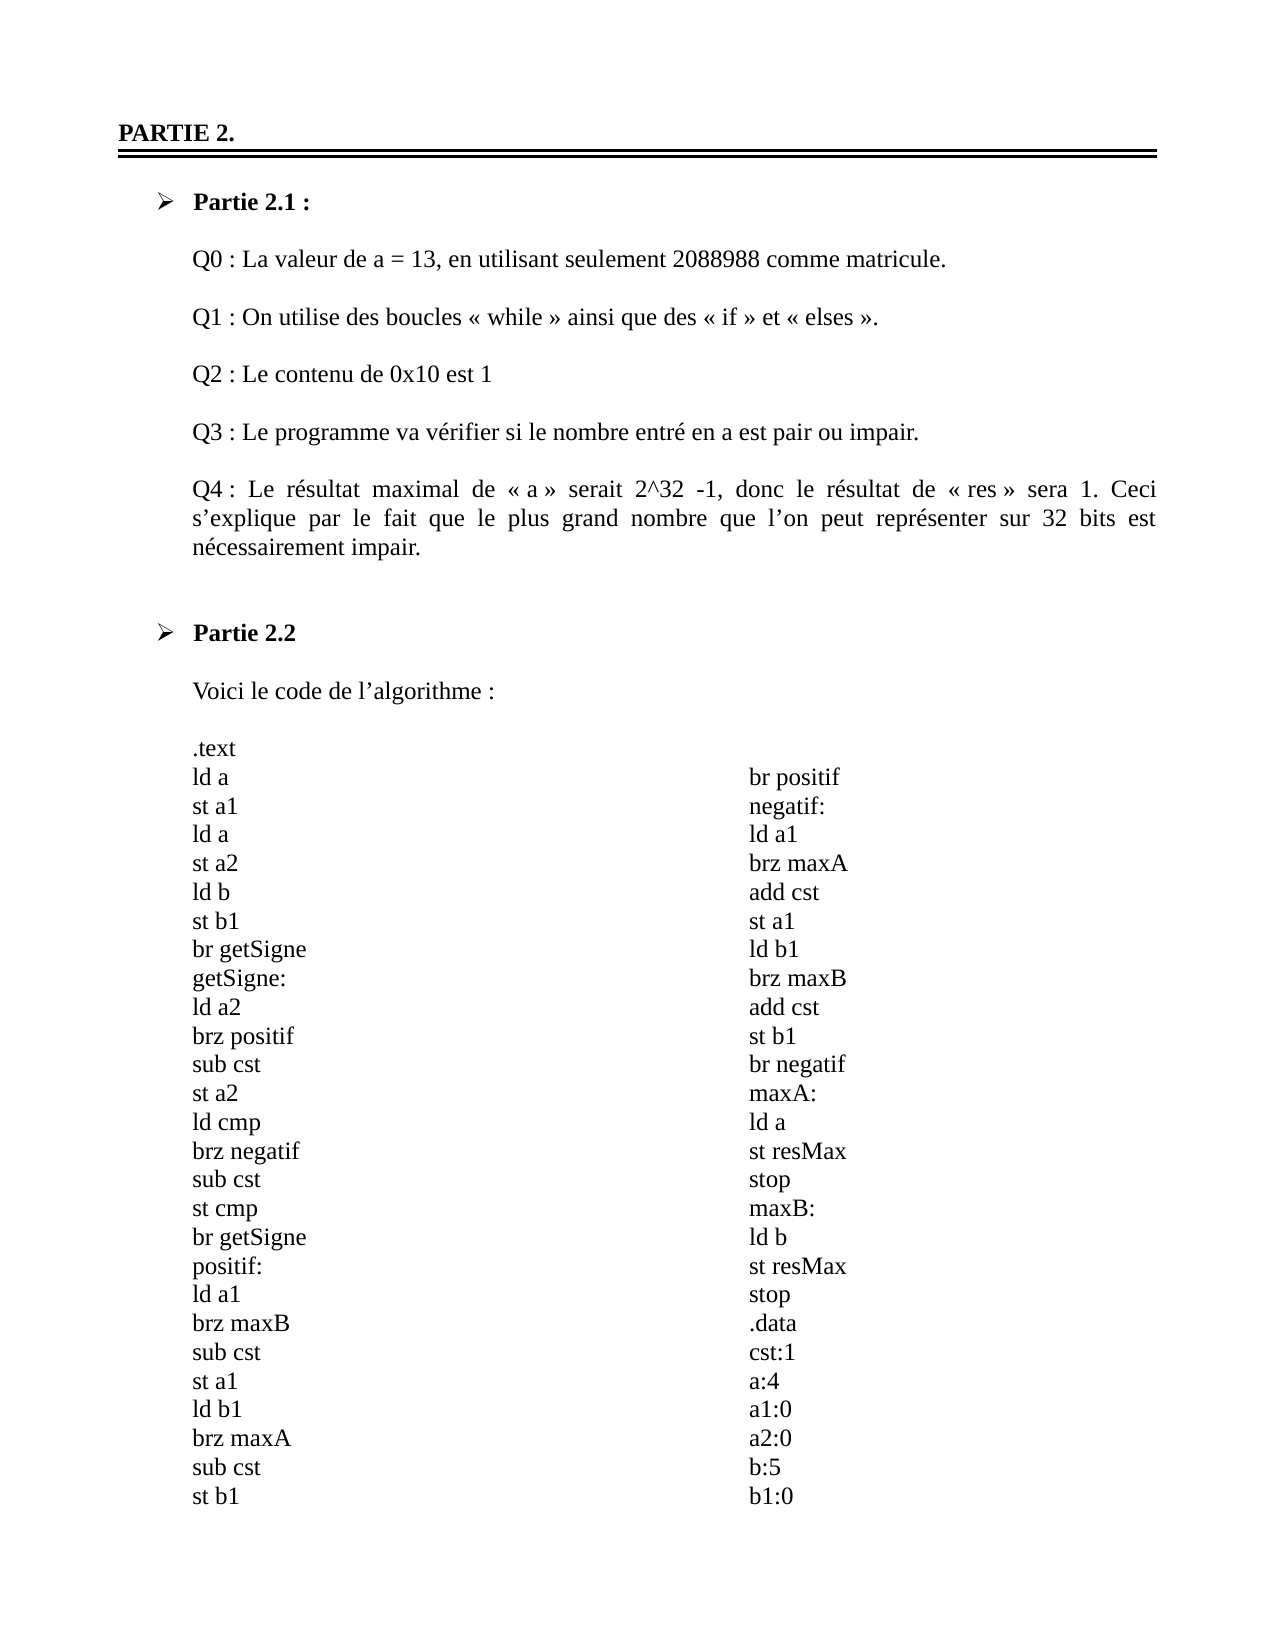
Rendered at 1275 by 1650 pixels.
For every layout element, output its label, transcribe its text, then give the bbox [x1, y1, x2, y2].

text st resMax [749, 1136, 1157, 1164]
text ld cmp [192, 1107, 600, 1136]
text br getSigne [192, 1222, 600, 1251]
text .text [192, 733, 600, 762]
text stop [749, 1164, 1157, 1193]
text ld a1 [749, 819, 1157, 848]
text brz positif [192, 1021, 600, 1049]
text sub cst [192, 1049, 600, 1078]
text maxA: [749, 1078, 1157, 1107]
text br positif [749, 762, 1157, 791]
text maxB: [749, 1193, 1157, 1222]
text Q3 : Le programme va vérifier si le nombre entré en a est pair ou impair. [192, 417, 1157, 446]
text st cmp [192, 1193, 600, 1222]
list Partie 2.2 [156, 618, 1157, 647]
text ld a1 [192, 1279, 600, 1308]
text Q2 : Le contenu de 0x10 est 1 [192, 359, 1157, 388]
text st b1 [192, 1481, 600, 1509]
text add cst [749, 877, 1157, 906]
text ld b [749, 1222, 1157, 1251]
text negatif: [749, 791, 1157, 819]
text Voici le code de l’algorithme : [192, 676, 1157, 704]
text ld b1 [749, 934, 1157, 963]
text st a1 [749, 906, 1157, 934]
text PARTIE 2. [118, 118, 1157, 149]
text ld a [192, 819, 600, 848]
text stop [749, 1279, 1157, 1308]
list Partie 2.1 : [156, 187, 1157, 216]
text ld b [192, 877, 600, 906]
text b:5 [749, 1452, 1157, 1481]
text getSigne: [192, 963, 600, 992]
text st resMax [749, 1251, 1157, 1279]
text st a2 [192, 848, 600, 877]
text brz maxB [192, 1308, 600, 1337]
text Q4 : Le résultat maximal de « a » serait 2^32 -1, donc le résultat de « res » sera 1. Ceci s’explique par le fait que le plus grand nombre que l’on peut représenter sur 32 bits est nécessairement impair. [192, 474, 1157, 561]
text st b1 [192, 906, 600, 934]
text sub cst [192, 1337, 600, 1366]
text brz maxA [192, 1423, 600, 1452]
text st a1 [192, 791, 600, 819]
text a2:0 [749, 1423, 1157, 1452]
text st b1 [749, 1021, 1157, 1049]
text ld a [749, 1107, 1157, 1136]
text ld b1 [192, 1394, 600, 1423]
text a:4 [749, 1366, 1157, 1394]
text positif: [192, 1251, 600, 1279]
text st a1 [192, 1366, 600, 1394]
text sub cst [192, 1164, 600, 1193]
text Q0 : La valeur de a = 13, en utilisant seulement 2088988 comme matricule. [192, 244, 1157, 273]
text ld a [192, 762, 600, 791]
text add cst [749, 992, 1157, 1021]
text brz maxB [749, 963, 1157, 992]
text st a2 [192, 1078, 600, 1107]
text br getSigne [192, 934, 600, 963]
text Q1 : On utilise des boucles « while » ainsi que des « if » et « elses ». [192, 302, 1157, 331]
text brz maxA [749, 848, 1157, 877]
text .data [749, 1308, 1157, 1337]
text cst:1 [749, 1337, 1157, 1366]
text a1:0 [749, 1394, 1157, 1423]
text br negatif [749, 1049, 1157, 1078]
text sub cst [192, 1452, 600, 1481]
text brz negatif [192, 1136, 600, 1164]
text ld a2 [192, 992, 600, 1021]
text b1:0 [749, 1481, 1157, 1509]
